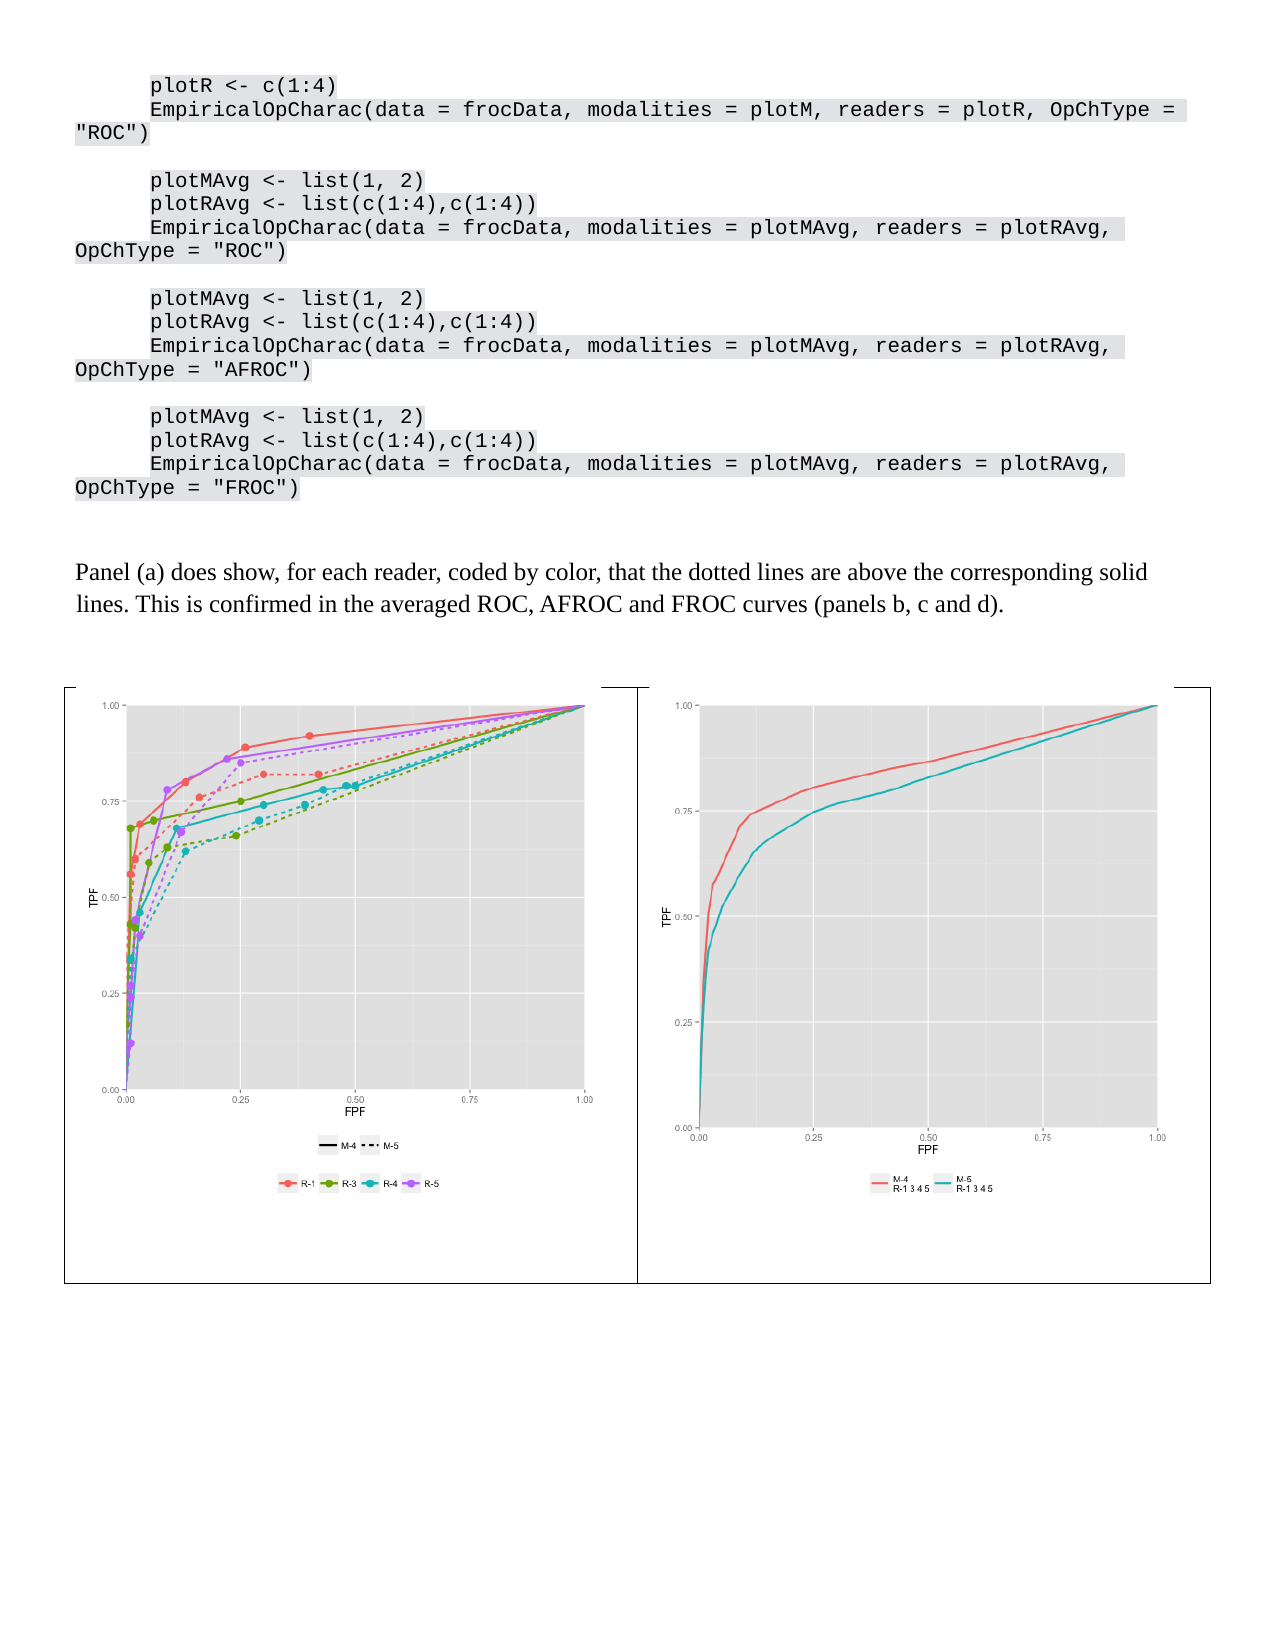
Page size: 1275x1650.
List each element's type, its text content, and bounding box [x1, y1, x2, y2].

text Panel (a) does show, for each reader, coded by color, that the dotted lines are above the corresponding solid lines. This is confirmed in the averaged ROC, AFROC and FROC curves (panels b, c and d). [75, 557, 1200, 618]
text plotRAvg <- list(c(1:4),c(1:4)) [537, 193, 1200, 217]
text plotMAvg <- list(1, 2) [75, 169, 1200, 193]
text plotMAvg <- list(1, 2) [75, 288, 150, 311]
text plotR <- c(1:4) [75, 75, 150, 99]
text plotMAvg <- list(1, 2) [75, 406, 150, 430]
table_header [638, 688, 1210, 1282]
text plotMAvg <- list(1, 2) [425, 288, 1200, 311]
text plotRAvg <- list(c(1:4),c(1:4)) [537, 311, 1200, 335]
text EmpiricalOpCharac(data = frocData, modalities = plotMAvg, readers = plotRAvg, OpChType = "FROC") [300, 453, 1200, 501]
picture [649, 687, 1175, 1218]
text plotRAvg <- list(c(1:4),c(1:4)) [75, 311, 150, 335]
picture [76, 687, 602, 1218]
text EmpiricalOpCharac(data = frocData, modalities = plotMAvg, readers = plotRAvg, OpChType = "AFROC") [312, 335, 1200, 382]
text plotMAvg <- list(1, 2) [425, 406, 1200, 430]
text plotR <- c(1:4) [337, 75, 1200, 99]
text plotRAvg <- list(c(1:4),c(1:4)) [75, 193, 150, 217]
text EmpiricalOpCharac(data = frocData, modalities = plotM, readers = plotR, OpChType = "ROC") [75, 99, 1200, 146]
text EmpiricalOpCharac(data = frocData, modalities = plotMAvg, readers = plotRAvg, OpChType = "ROC") [287, 217, 1200, 264]
text plotRAvg <- list(c(1:4),c(1:4)) [75, 430, 150, 453]
text plotRAvg <- list(c(1:4),c(1:4)) [537, 430, 1200, 453]
table_header [65, 688, 637, 1282]
